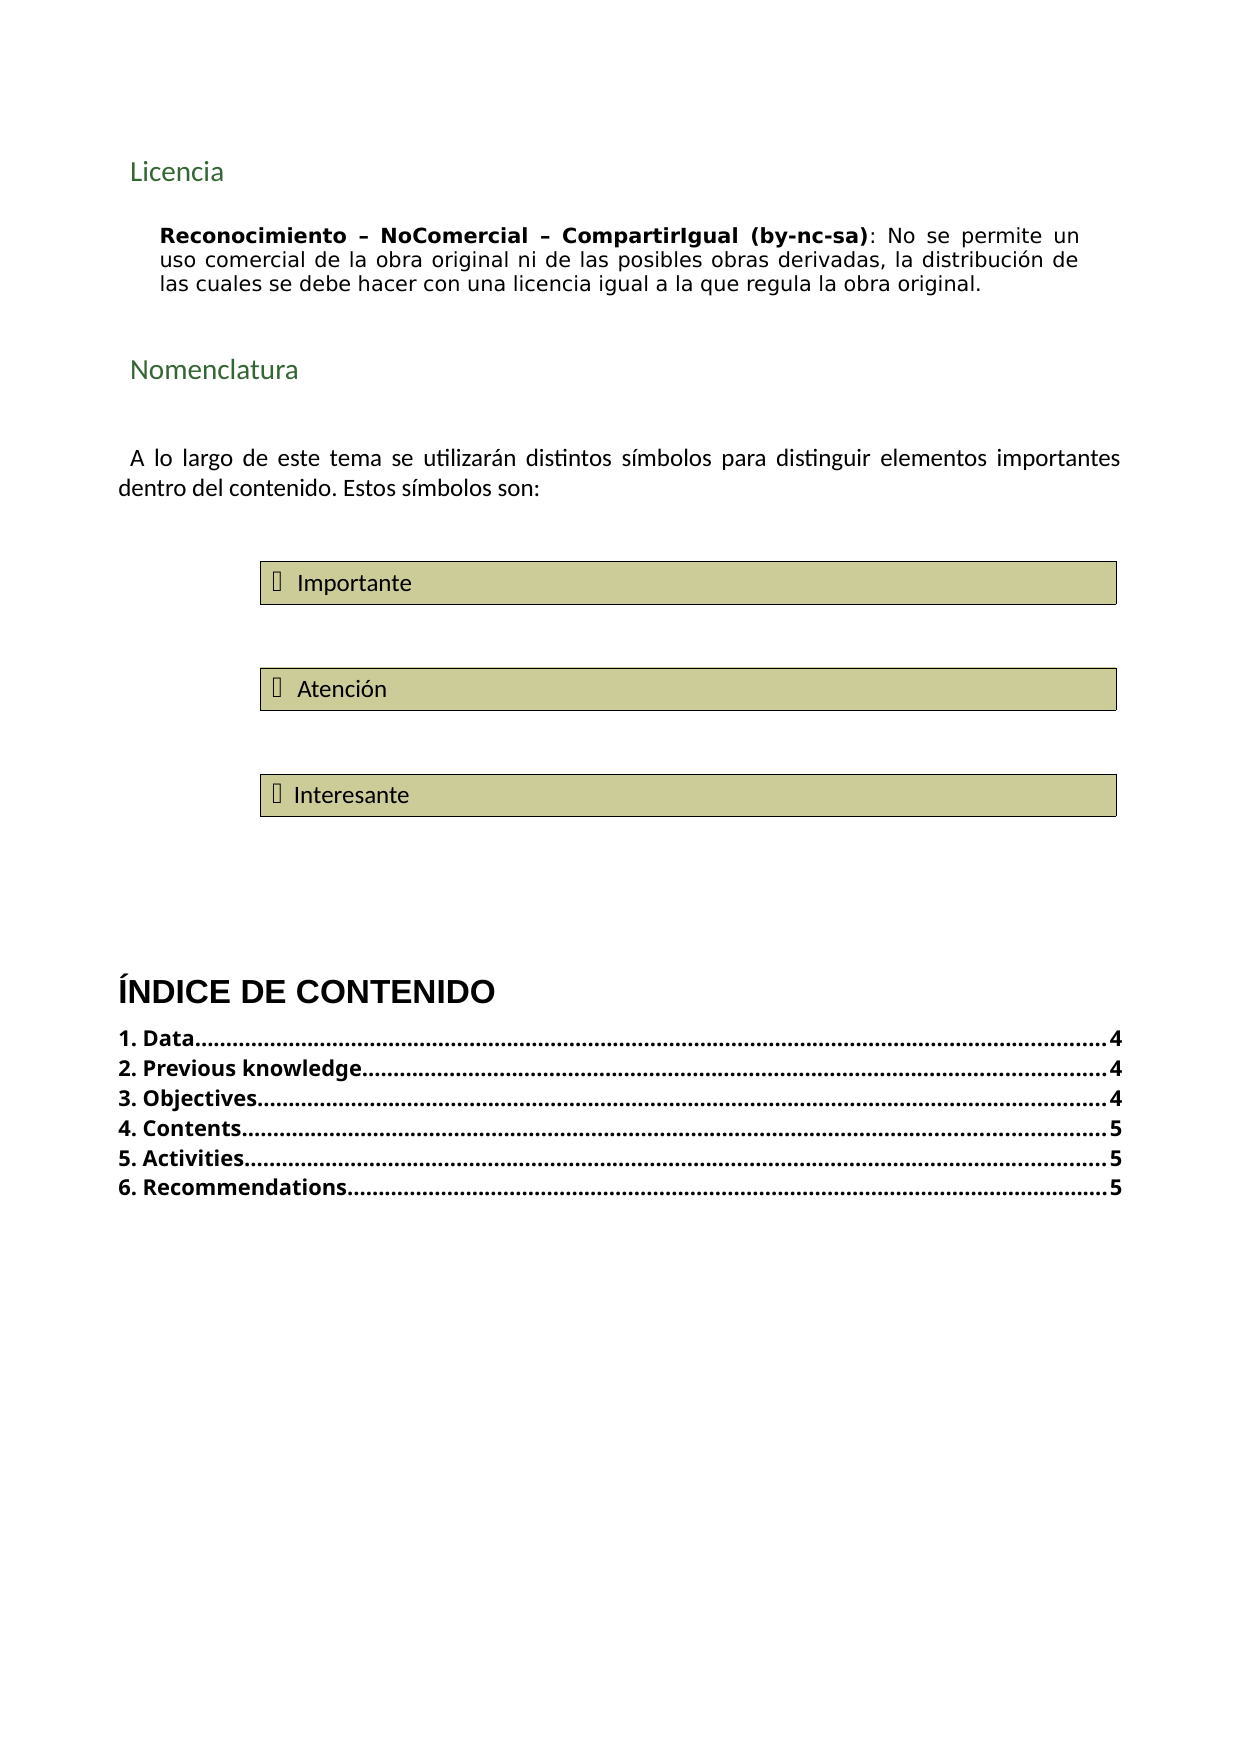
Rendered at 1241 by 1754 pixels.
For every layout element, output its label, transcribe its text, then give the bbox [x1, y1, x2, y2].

text  Interesante [261, 775, 1116, 816]
text 1. Data 4 [118, 1023, 1122, 1053]
text 2. Previous knowledge 4 [118, 1053, 1122, 1083]
text A lo largo de este tema se utilizarán distintos símbolos para distinguir elementos importantes dentro del contenido. Estos símbolos son: [118, 442, 1122, 503]
text 6. Recommendations 5 [118, 1172, 1122, 1202]
text 4. Contents 5 [118, 1113, 1122, 1142]
text Licencia [118, 153, 1122, 188]
text 5. Activities 5 [118, 1142, 1122, 1172]
text Nomenclatura [118, 351, 1122, 387]
subtitle Índice de contenido [118, 972, 1122, 1011]
text 3. Objectives 4 [118, 1083, 1122, 1113]
text  Atención [261, 669, 1116, 710]
text  Importante [261, 562, 1116, 604]
text Reconocimiento – NoComercial – CompartirIgual (by-nc-sa): No se permite un uso comercial de la obra original ni de las posibles obras derivadas, la distribución de las cuales se debe hacer con una licencia igual a la que regula la obra original. [159, 224, 1080, 296]
